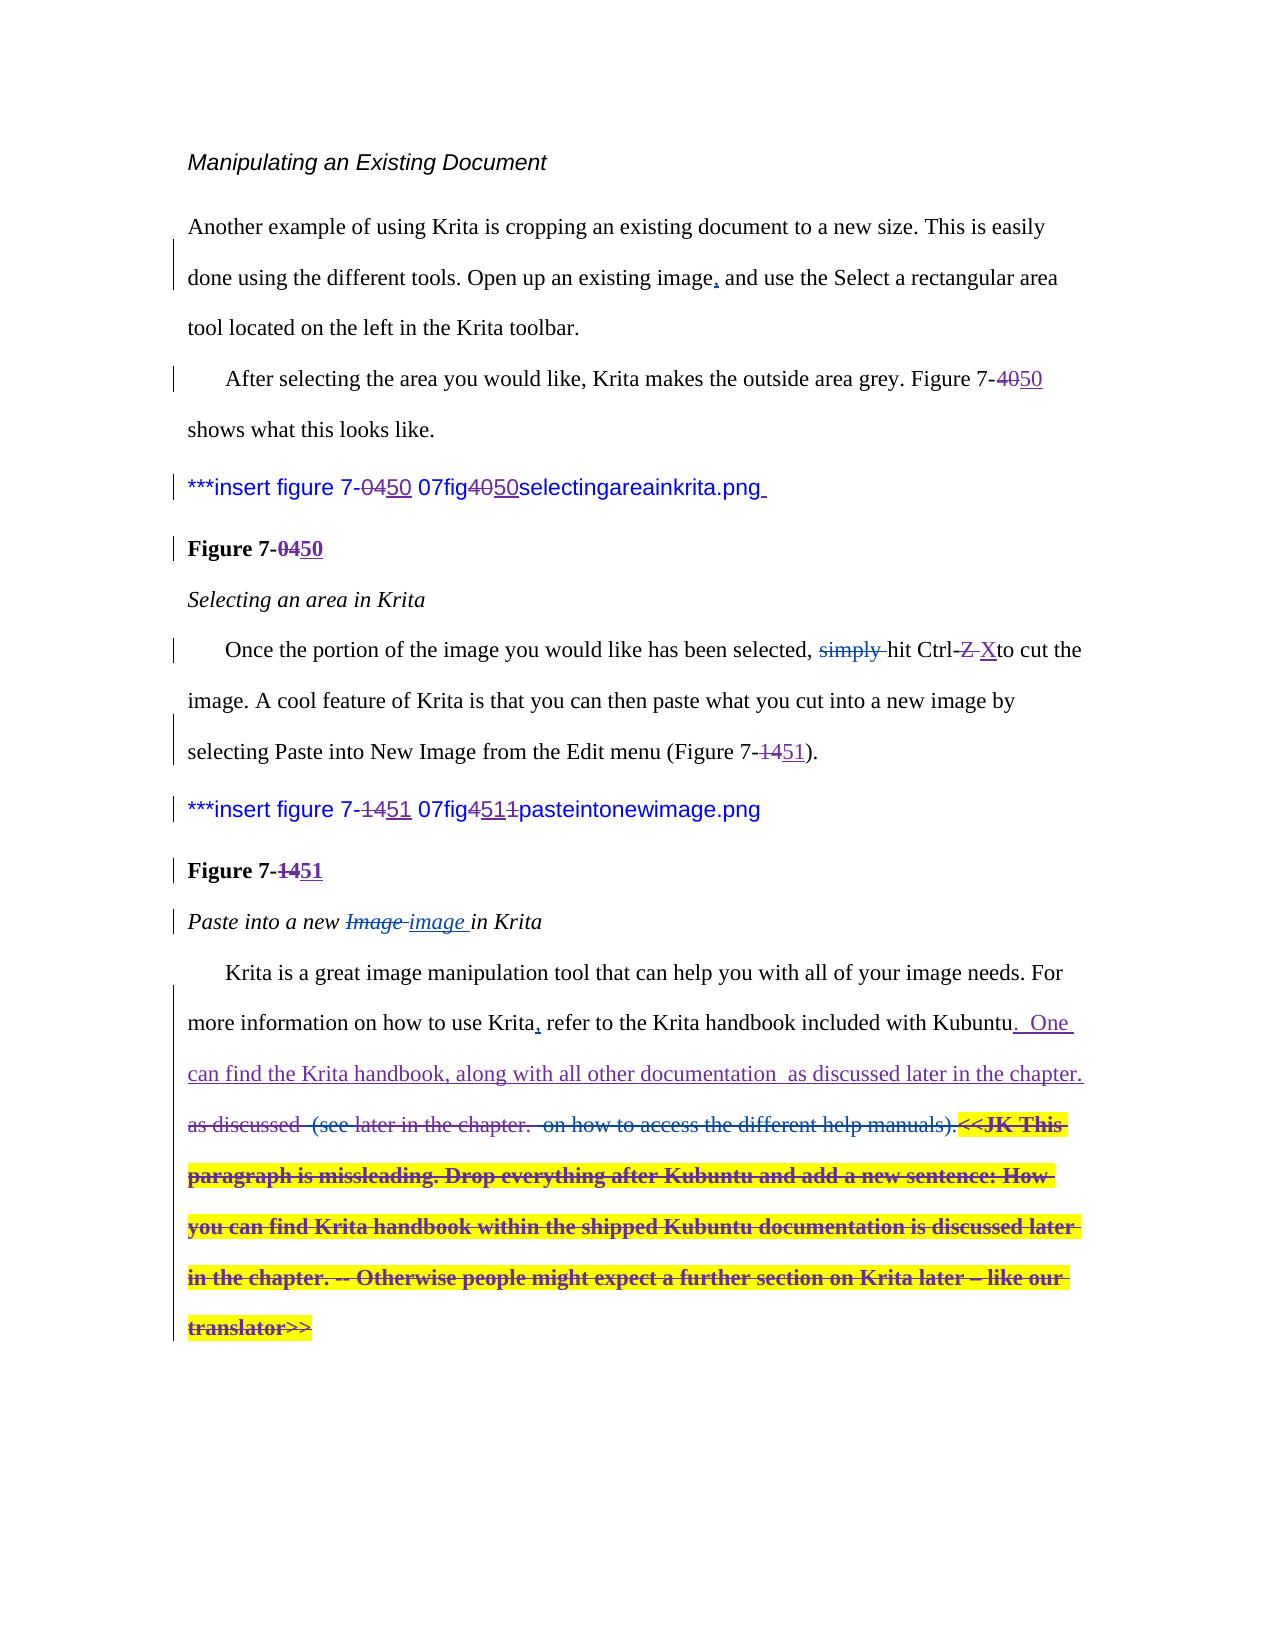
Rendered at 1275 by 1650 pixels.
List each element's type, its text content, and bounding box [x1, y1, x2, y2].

text Selecting an area in Krita [187, 587, 1087, 612]
text ***insert figure 7-51 07fig51pasteintonewimage.png [187, 796, 1087, 822]
text Krita is a great image manipulation tool that can help you with all of your image needs. For more information on how to use Krita, refer to the Krita handbook included with Kubuntu. One can find the Krita handbook, along with all other documentation as discussed later in the chapter. [187, 959, 1087, 1341]
text Another example of using Krita is cropping an existing document to a new size. This is easily done using the different tools. Open up an existing image, and use the Select a rectangular area tool located on the left in the Krita toolbar. [187, 214, 1087, 341]
text Figure 7-51 [187, 858, 1087, 883]
text Figure 7-50 [187, 536, 1087, 561]
text After selecting the area you would like, Krita makes the outside area grey. Figure 7-50 shows what this looks like. [187, 366, 1087, 442]
text Manipulating an Existing Document [187, 150, 1087, 176]
text Paste into a new image in Krita [187, 909, 1087, 934]
text ***insert figure 7-50 07fig50selectingareainkrita.png [187, 474, 1087, 500]
text Once the portion of the image you would like has been selected, hit Ctrl-Xto cut the image. A cool feature of Krita is that you can then paste what you cut into a new image by selecting Paste into New Image from the Edit menu (Figure 7-51). [187, 637, 1087, 764]
